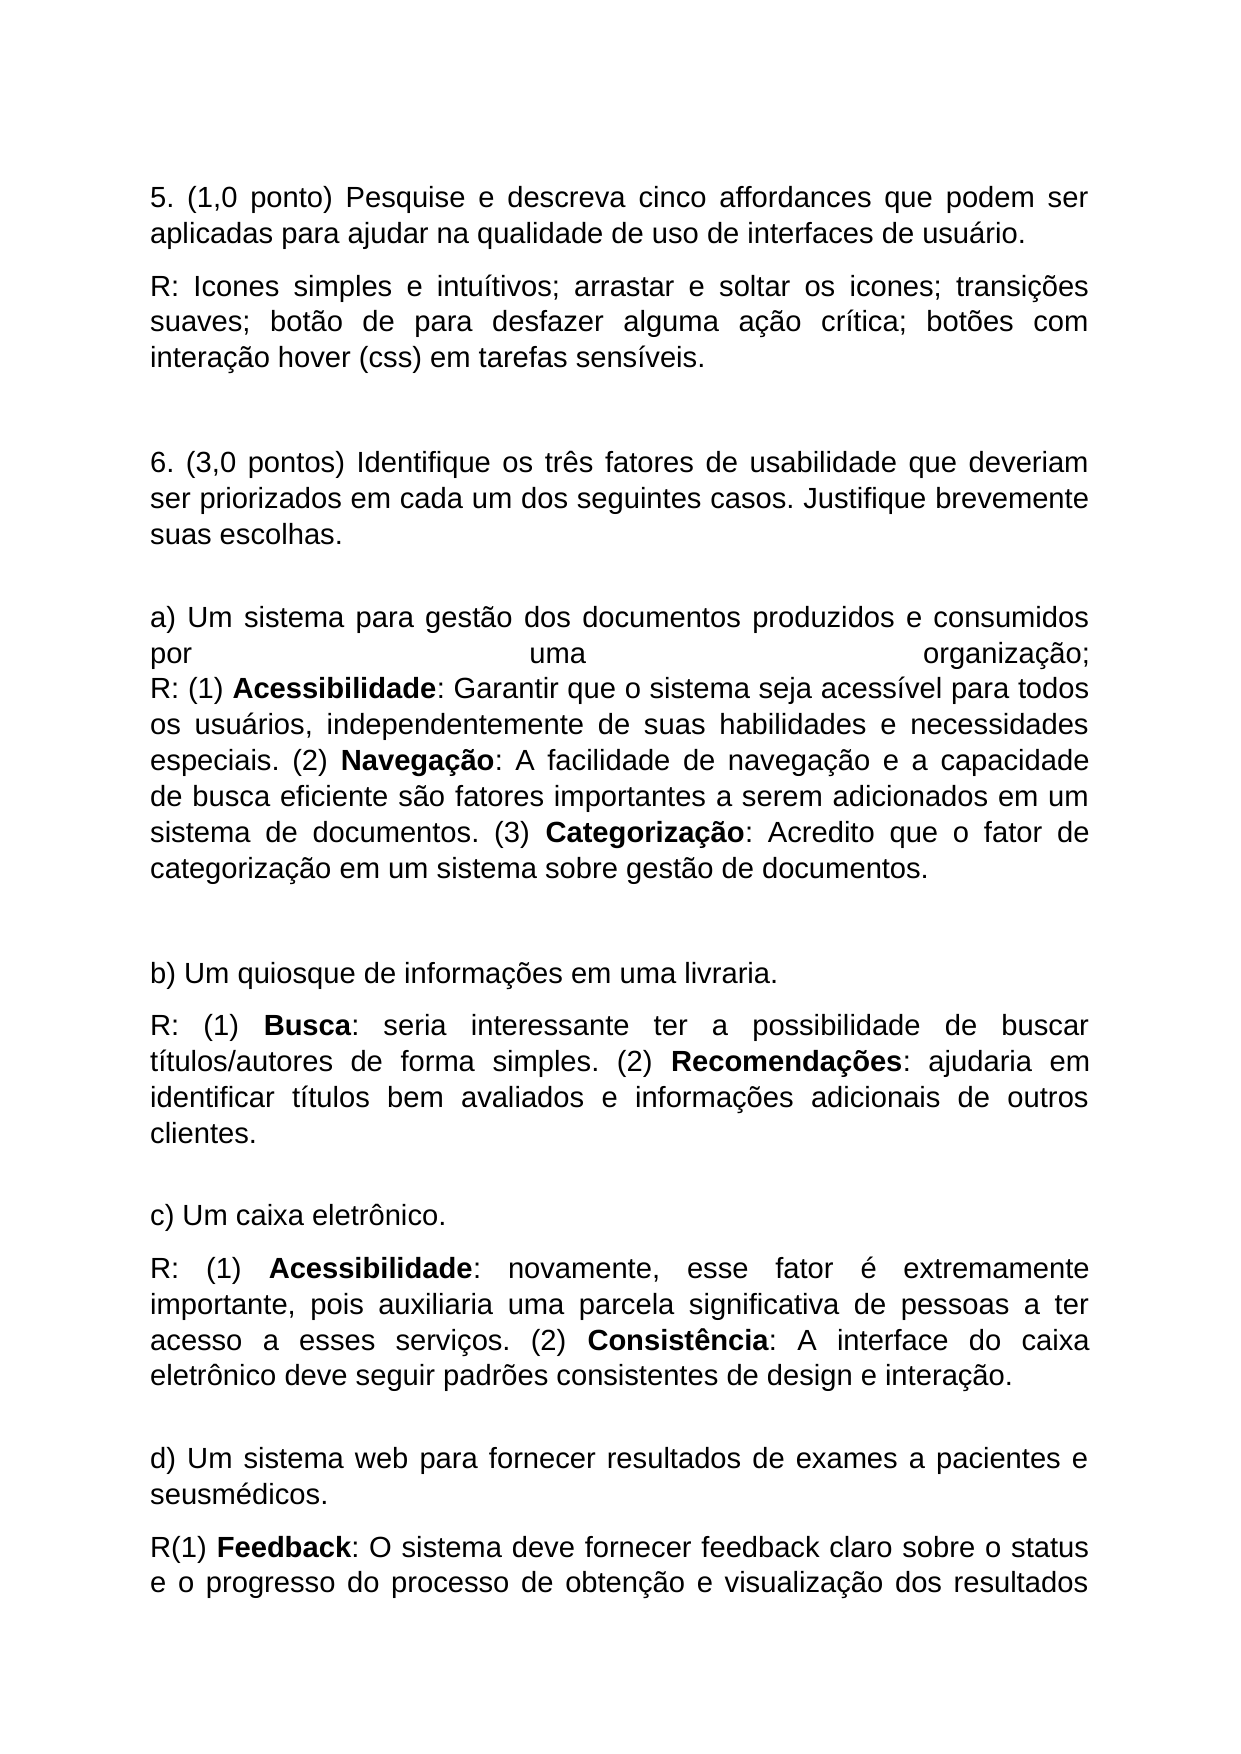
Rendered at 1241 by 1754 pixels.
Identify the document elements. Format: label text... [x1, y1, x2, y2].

text R: (1) Acessibilidade: novamente, esse fator é extremamente importante, pois auxiliaria uma parcela significativa de pessoas a ter acesso a esses serviços. (2) Consistência: A interface do caixa eletrônico deve seguir padrões consistentes de design e interação. [150, 1251, 1090, 1392]
text 5. (1,0 ponto) Pesquise e descreva cinco affordances que podem ser aplicadas para ajudar na qualidade de uso de interfaces de usuário. [150, 150, 1090, 250]
text R: Icones simples e intuítivos; arrastar e soltar os icones; transições suaves; botão de para desfazer alguma ação crítica; botões com interação hover (css) em tarefas sensíveis. [150, 269, 1090, 374]
text R(1) Feedback: O sistema deve fornecer feedback claro sobre o status e o progresso do processo de obtenção e visualização dos resultados [150, 1529, 1090, 1599]
text a) Um sistema para gestão dos documentos produzidos e consumidos por uma organização; R: (1) Acessibilidade: Garantir que o sistema seja acessível para todos os usuários, independentemente de suas habilidades e necessidades especiais. (2) Navegação: A facilidade de navegação e a capacidade de busca eficiente são fatores importantes a serem adicionados em um sistema de documentos. (3) Categorização: Acredito que o fator de categorização em um sistema sobre gestão de documentos. [150, 569, 1090, 884]
text R: (1) Busca: seria interessante ter a possibilidade de buscar títulos/autores de forma simples. (2) Recomendações: ajudaria em identificar títulos bem avaliados e informações adicionais de outros clientes. [150, 1008, 1090, 1149]
text b) Um quiosque de informações em uma livraria. [150, 956, 1090, 989]
text d) Um sistema web para fornecer resultados de exames a pacientes e seusmédicos. [150, 1411, 1090, 1511]
text c) Um caixa eletrônico. [150, 1168, 1090, 1232]
text 6. (3,0 pontos) Identifique os três fatores de usabilidade que deveriam ser priorizados em cada um dos seguintes casos. Justifique brevemente suas escolhas. [150, 445, 1090, 551]
